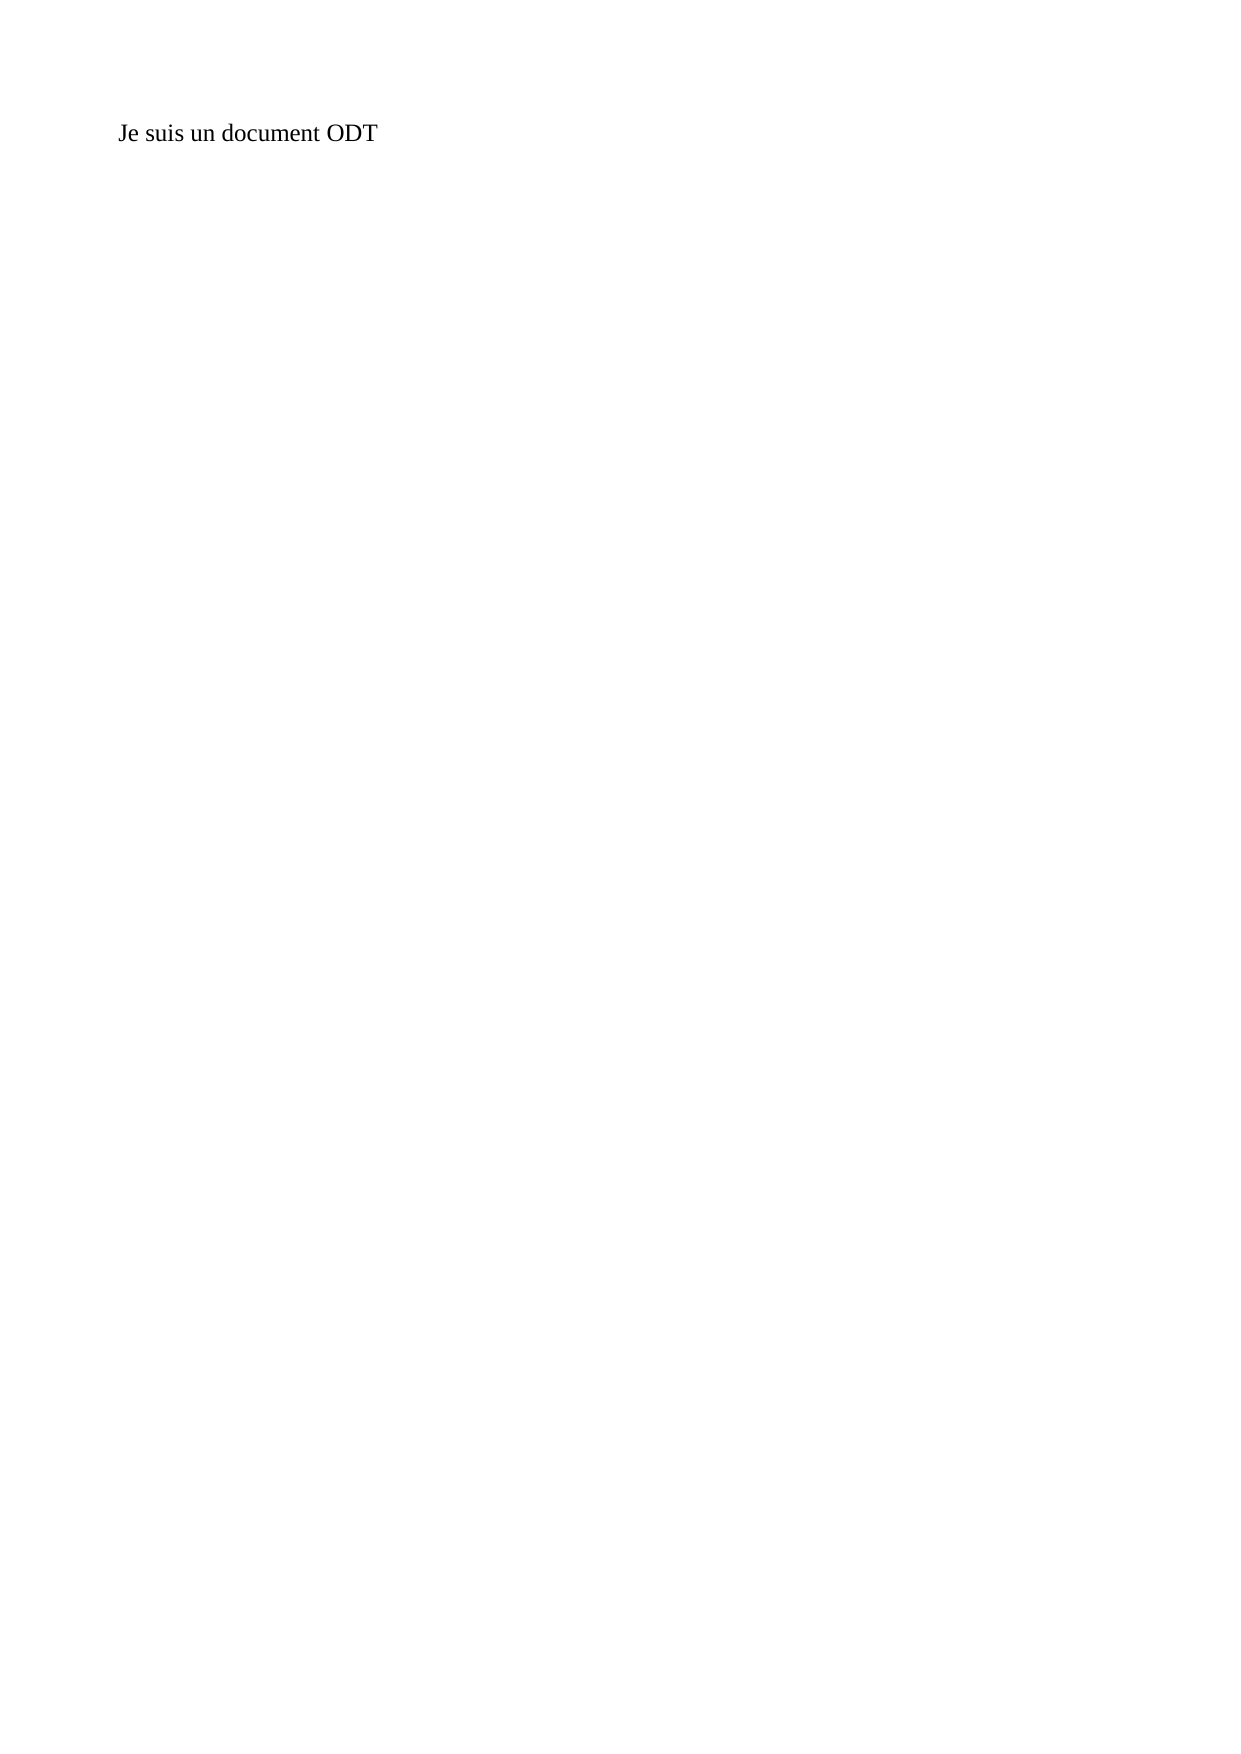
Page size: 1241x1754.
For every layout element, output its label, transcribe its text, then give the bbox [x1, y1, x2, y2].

text Je suis un document ODT [118, 118, 1122, 147]
